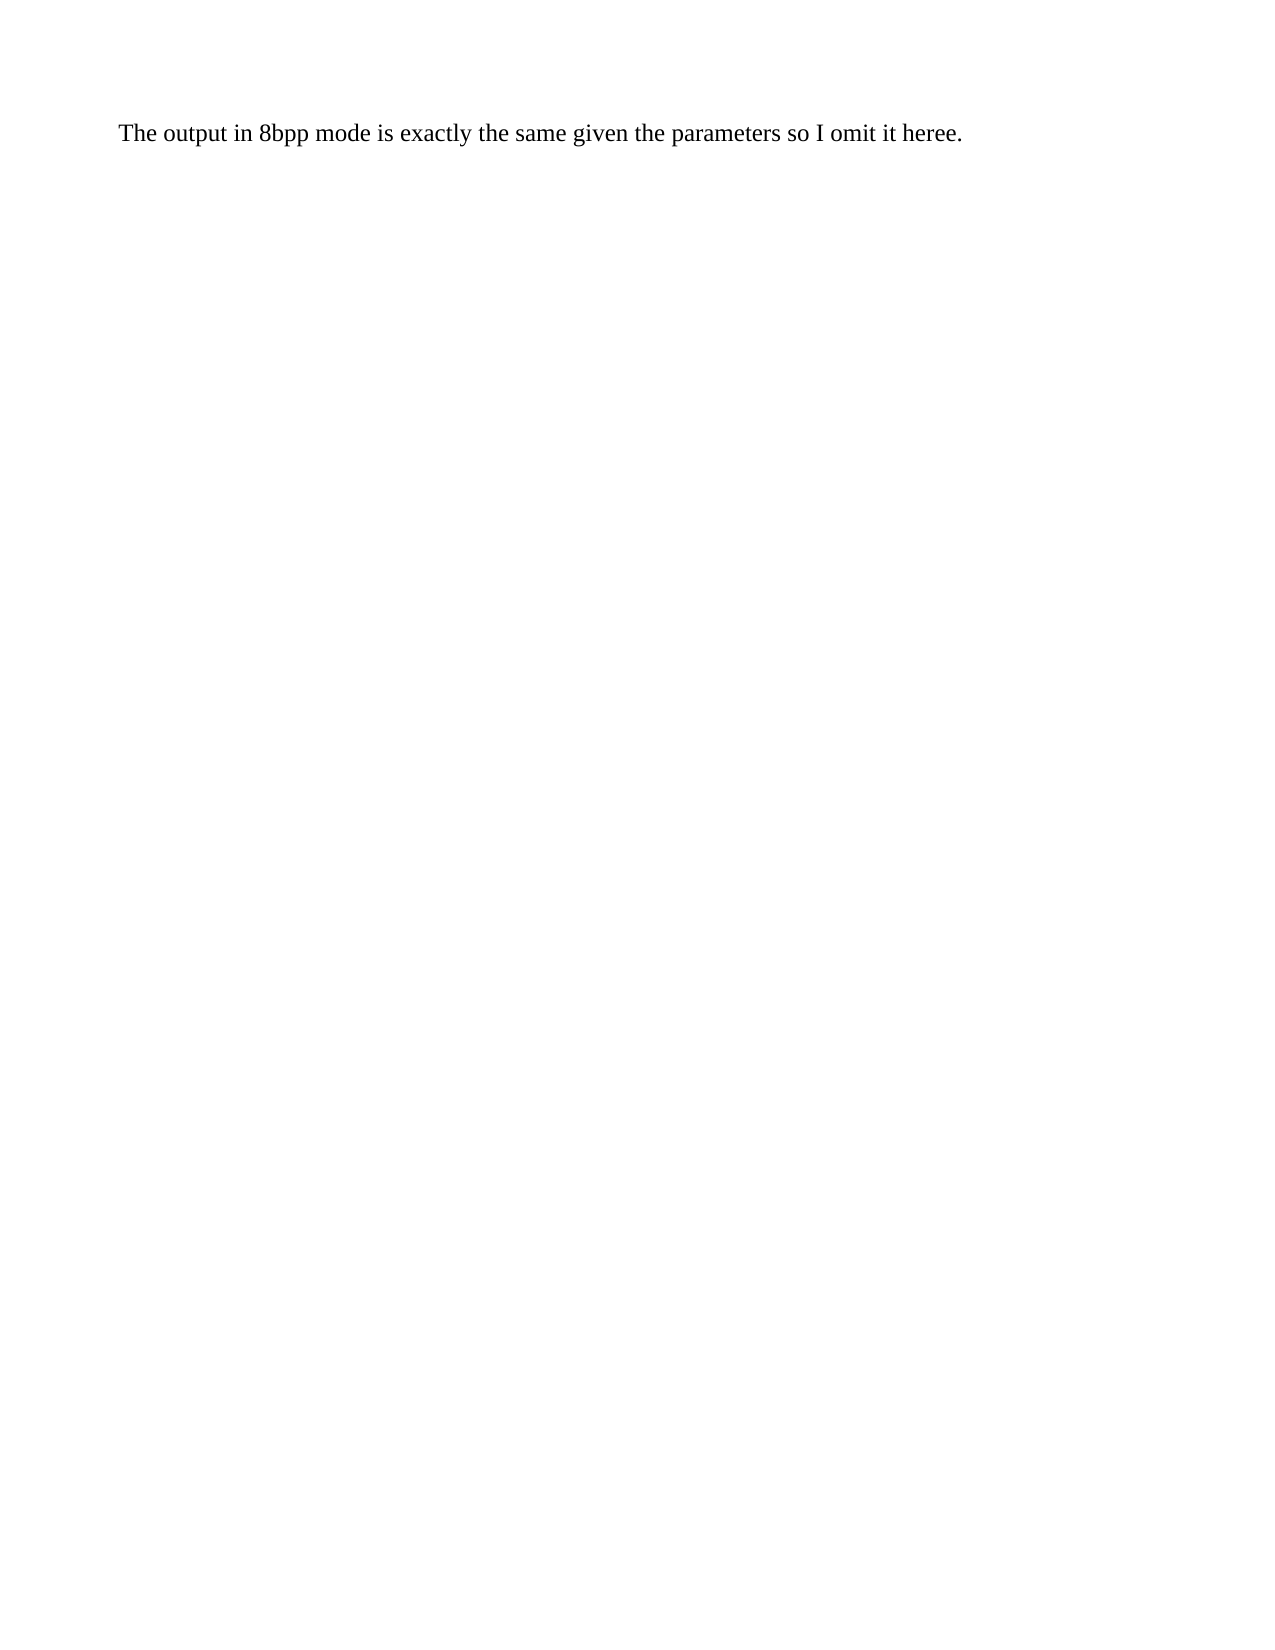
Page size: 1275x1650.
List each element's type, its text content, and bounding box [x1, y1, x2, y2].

text The output in 8bpp mode is exactly the same given the parameters so I omit it heree. [118, 118, 1157, 147]
